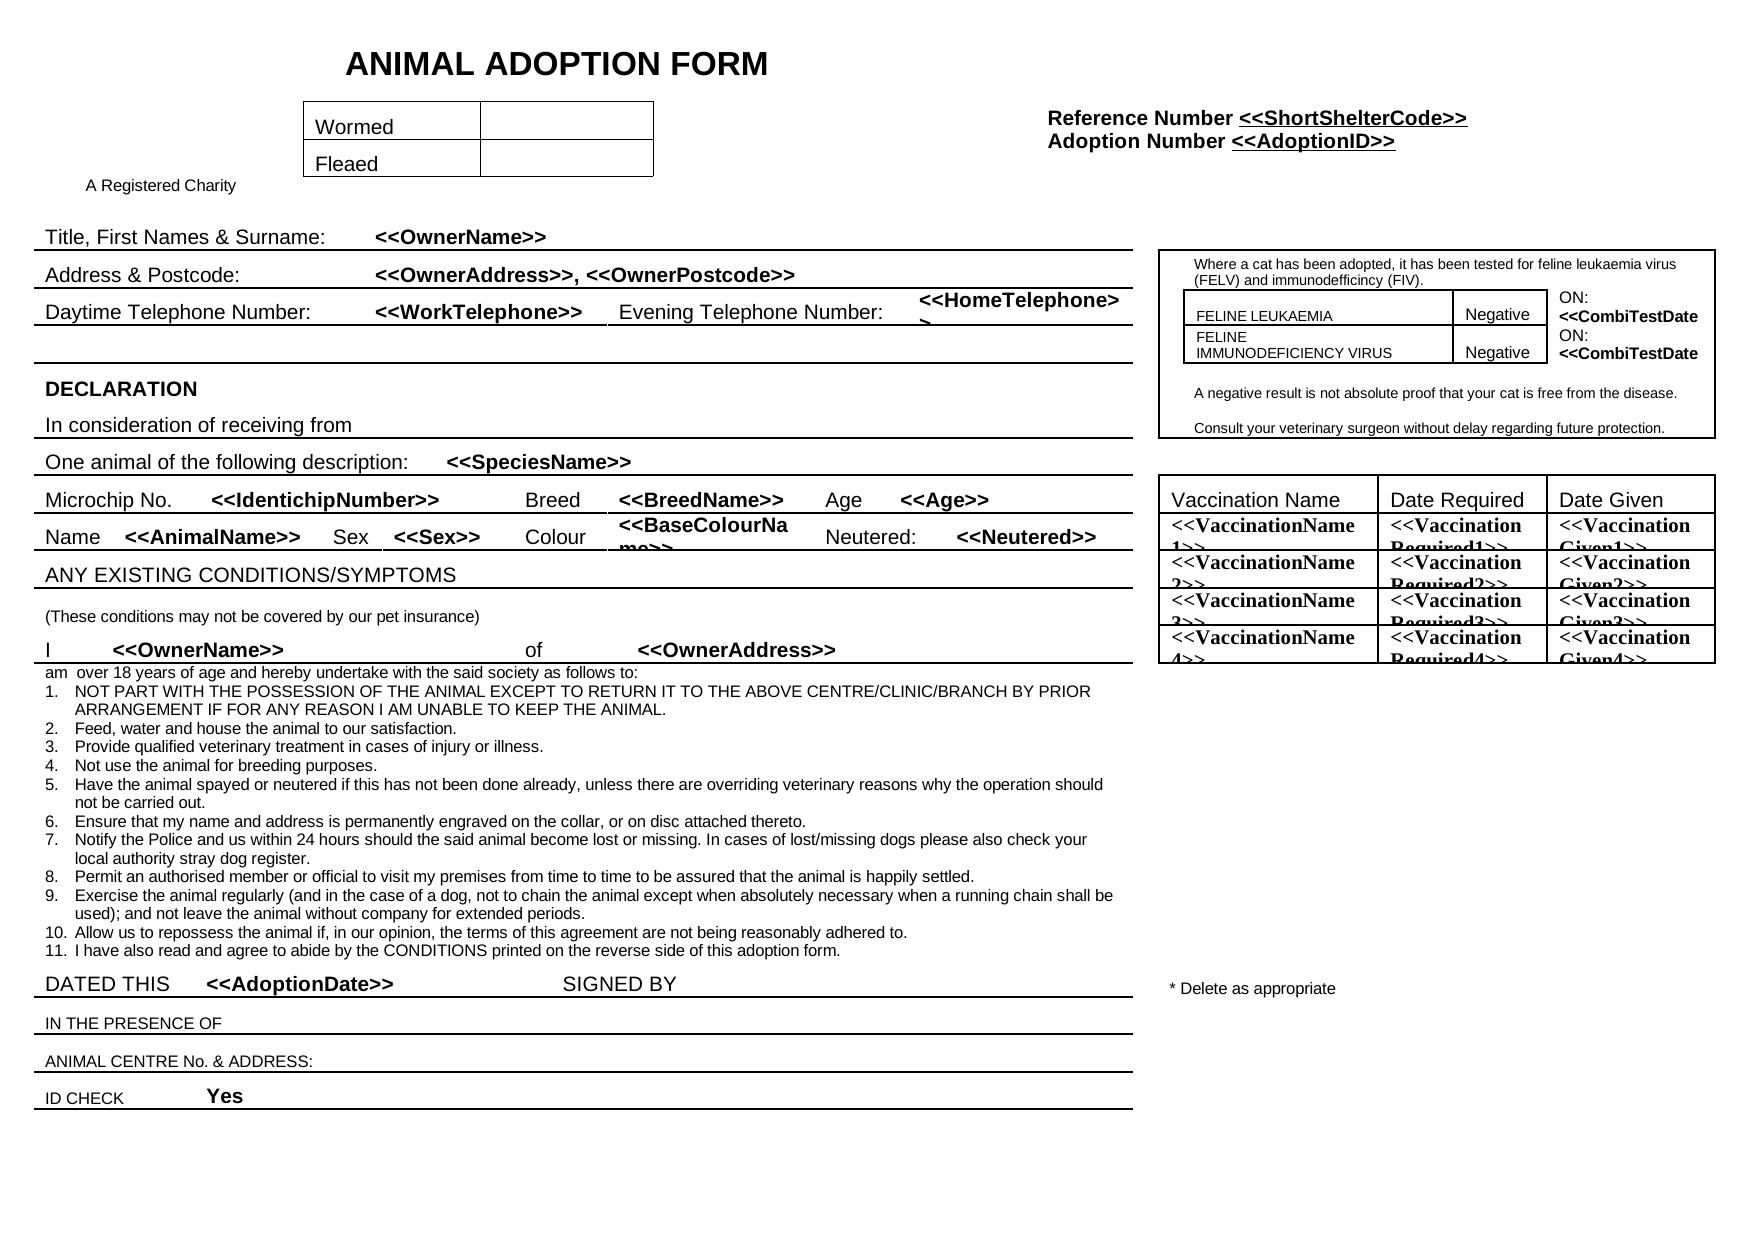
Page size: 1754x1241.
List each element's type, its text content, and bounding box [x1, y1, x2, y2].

table_cell <<VaccinationRequired3>> [1379, 589, 1546, 624]
table_cell IN THE PRESENCE OF [34, 998, 251, 1033]
table_cell [1133, 664, 1716, 960]
table_cell [1133, 514, 1158, 551]
table_cell of [514, 626, 626, 662]
table_cell <<VaccinationGiven2>> [1548, 551, 1714, 587]
table_cell One animal of the following description: [34, 439, 435, 474]
table_cell (These conditions may not be covered by our pet insurance) [34, 589, 1133, 626]
table_cell [1283, 1073, 1716, 1110]
table_cell [481, 140, 653, 176]
table_cell Name [34, 514, 113, 549]
table_header [1183, 214, 1716, 249]
table_cell [1158, 1035, 1227, 1073]
table_cell [1133, 960, 1158, 998]
table_cell Vaccination Name [1160, 476, 1377, 512]
table_cell <<VaccinationRequired2>> [1379, 551, 1546, 587]
table_cell [1133, 626, 1158, 664]
table_cell [1160, 326, 1183, 364]
table_cell Yes [195, 1073, 1133, 1108]
table_cell [1160, 401, 1183, 437]
table_cell Address & Postcode: [34, 251, 364, 287]
table_cell Evening Telephone Number: [608, 289, 908, 324]
table_cell Daytime Telephone Number: [34, 289, 364, 324]
table_cell am over 18 years of age and hereby undertake with the said society as follows to: NOT PART WITH THE POSSESSION OF THE ANIMAL EXCEPT TO RETURN IT TO THE ABOVE CENTRE/CLINIC/BRANCH BY PRIOR ARRANGEMENT IF FOR ANY REASON I AM UNABLE TO KEEP THE ANIMAL. Feed, water and house the animal to our satisfaction. Provide qualified veterinary treatment in cases of injury or illness. Not use the animal for breeding purposes. Have the animal spayed or neutered if this has not been done already, unless there are overriding veterinary reasons why the operation should not be carried out. Ensure that my name and address is permanently engraved on the collar, or on disc attached thereto. Notify the Police and us within 24 hours should the said animal become lost or missing. In cases of lost/missing dogs please also check your local authority stray dog register. Permit an authorised member or official to visit my premises from time to time to be assured that the animal is happily settled. Exercise the animal regularly (and in the case of a dog, not to chain the animal except when absolutely necessary when a running chain shall be used); and not leave the animal without company for extended periods. Allow us to repossess the animal if, in our opinion, the terms of this agreement are not being reasonably adhered to. I have also read and agree to abide by the CONDITIONS printed on the reverse side of this adoption form. [34, 664, 1133, 960]
table_cell FELINE LEUKAEMIA [1185, 291, 1452, 324]
table_cell <<BaseColourName>> [608, 514, 814, 549]
table_cell <<OwnerAddress>>, <<OwnerPostcode>> [364, 251, 1133, 287]
table_cell Fleaed [304, 140, 480, 176]
table_cell <<OwnerName>> [101, 626, 514, 662]
text ANIMAL ADOPTION FORM [45, 45, 1709, 82]
table_cell Where a cat has been adopted, it has been tested for feline leukaemia virus (FELV) and immunodefficincy (FIV). [1183, 251, 1714, 289]
table_cell [1160, 251, 1183, 289]
table_cell [1456, 439, 1481, 474]
table_cell [1133, 364, 1158, 401]
table_cell <<Sex>> [383, 514, 514, 549]
table_cell ON: <<CombiTestDate>> [1548, 326, 1714, 364]
table_cell <<Age>> [889, 476, 1133, 512]
table_cell DATED THIS [34, 960, 195, 996]
table_cell A negative result is not absolute proof that your cat is free from the disease. [1183, 364, 1714, 401]
table_cell In consideration of receiving from [34, 401, 1133, 437]
table_cell <<VaccinationName4>> [1160, 626, 1377, 662]
table_cell Breed [514, 476, 607, 512]
table_cell DECLARATION [34, 364, 1133, 401]
table_header <<OwnerName>> [364, 214, 1133, 249]
table_cell <<AnimalName>> [113, 514, 321, 549]
table_cell <<VaccinationRequired4>> [1379, 626, 1546, 662]
text A Registered Charity [45, 177, 1709, 195]
table_cell [1160, 289, 1183, 326]
table_header Wormed [304, 102, 480, 139]
table_header [1133, 214, 1158, 251]
table_cell Negative [1454, 291, 1546, 324]
table_cell [1133, 1035, 1158, 1073]
table_cell [1283, 1035, 1716, 1073]
table_cell [1133, 1073, 1158, 1110]
table_cell <<VaccinationGiven4>> [1548, 626, 1714, 662]
table_cell [1133, 401, 1158, 439]
table_header [1158, 214, 1183, 249]
table_cell [251, 998, 1133, 1033]
table_cell <<Neutered>> [945, 514, 1133, 549]
table_cell * Delete as appropriate [1158, 960, 1716, 998]
table_cell [1133, 439, 1158, 476]
table_cell <<OwnerAddress>> [626, 626, 1133, 662]
table_cell <<AdoptionDate>> [195, 960, 551, 996]
table_cell [1258, 1035, 1282, 1073]
table_cell [1158, 439, 1183, 474]
table_cell [1133, 251, 1158, 289]
table_cell [1283, 998, 1716, 1035]
table_cell [1133, 589, 1158, 626]
table_cell [345, 1035, 1133, 1071]
table_cell <<VaccinationName1>> [1160, 514, 1377, 549]
table_cell Microchip No. [34, 476, 200, 512]
table_cell [1133, 476, 1158, 514]
table_cell [1133, 551, 1158, 589]
table_cell SIGNED BY [551, 960, 1133, 996]
text Reference Number <<ShortShelterCode>> [654, 106, 1709, 129]
table_cell ON: <<CombiTestDate>> [1548, 289, 1714, 326]
table_cell FELINE IMMUNODEFICIENCY VIRUS [1185, 326, 1452, 362]
table_cell [1227, 1073, 1257, 1110]
table_cell [1133, 326, 1158, 364]
table_cell ANIMAL CENTRE No. & ADDRESS: [34, 1035, 345, 1071]
table_cell <<VaccinationName3>> [1160, 589, 1377, 624]
table_cell [1227, 998, 1257, 1035]
table_cell <<VaccinationName2>> [1160, 551, 1377, 587]
table_cell <<SpeciesName>> [435, 439, 1133, 474]
table_cell Date Required [1379, 476, 1546, 512]
table_cell <<VaccinationGiven3>> [1548, 589, 1714, 624]
table_cell I [34, 626, 101, 662]
table_cell <<VaccinationGiven1>> [1548, 514, 1714, 549]
table_cell <<VaccinationRequired1>> [1379, 514, 1546, 549]
table_cell Colour [514, 514, 607, 549]
table_cell [1133, 998, 1158, 1035]
table_cell [1160, 364, 1183, 401]
table_cell <<IdentichipNumber>> [200, 476, 514, 512]
table_header [481, 102, 653, 139]
table_cell [1481, 439, 1716, 474]
table_cell <<HomeTelephone>> [908, 289, 1133, 324]
table_cell Neutered: [814, 514, 945, 549]
table_cell ID CHECK [34, 1073, 195, 1108]
table_cell <<WorkTelephone>> [364, 289, 607, 324]
table_cell [1258, 998, 1282, 1035]
table_cell [514, 551, 1133, 587]
table_cell [1158, 998, 1227, 1035]
table_cell Consult your veterinary surgeon without delay regarding future protection. [1183, 401, 1714, 437]
table_cell [34, 326, 1133, 362]
table_cell [1158, 1073, 1227, 1110]
table_cell Age [814, 476, 889, 512]
table_header Title, First Names & Surname: [34, 214, 364, 249]
table_cell [1183, 439, 1456, 474]
table_cell Sex [321, 514, 382, 549]
table_cell ANY EXISTING CONDITIONS/SYMPTOMS [34, 551, 514, 587]
table_cell [1258, 1073, 1282, 1110]
table_cell Negative [1454, 326, 1546, 362]
table_cell Date Given [1548, 476, 1714, 512]
table_cell [1227, 1035, 1257, 1073]
table_cell <<BreedName>> [608, 476, 814, 512]
table_cell [1133, 289, 1158, 326]
text Adoption Number <<AdoptionID>> [654, 129, 1709, 153]
